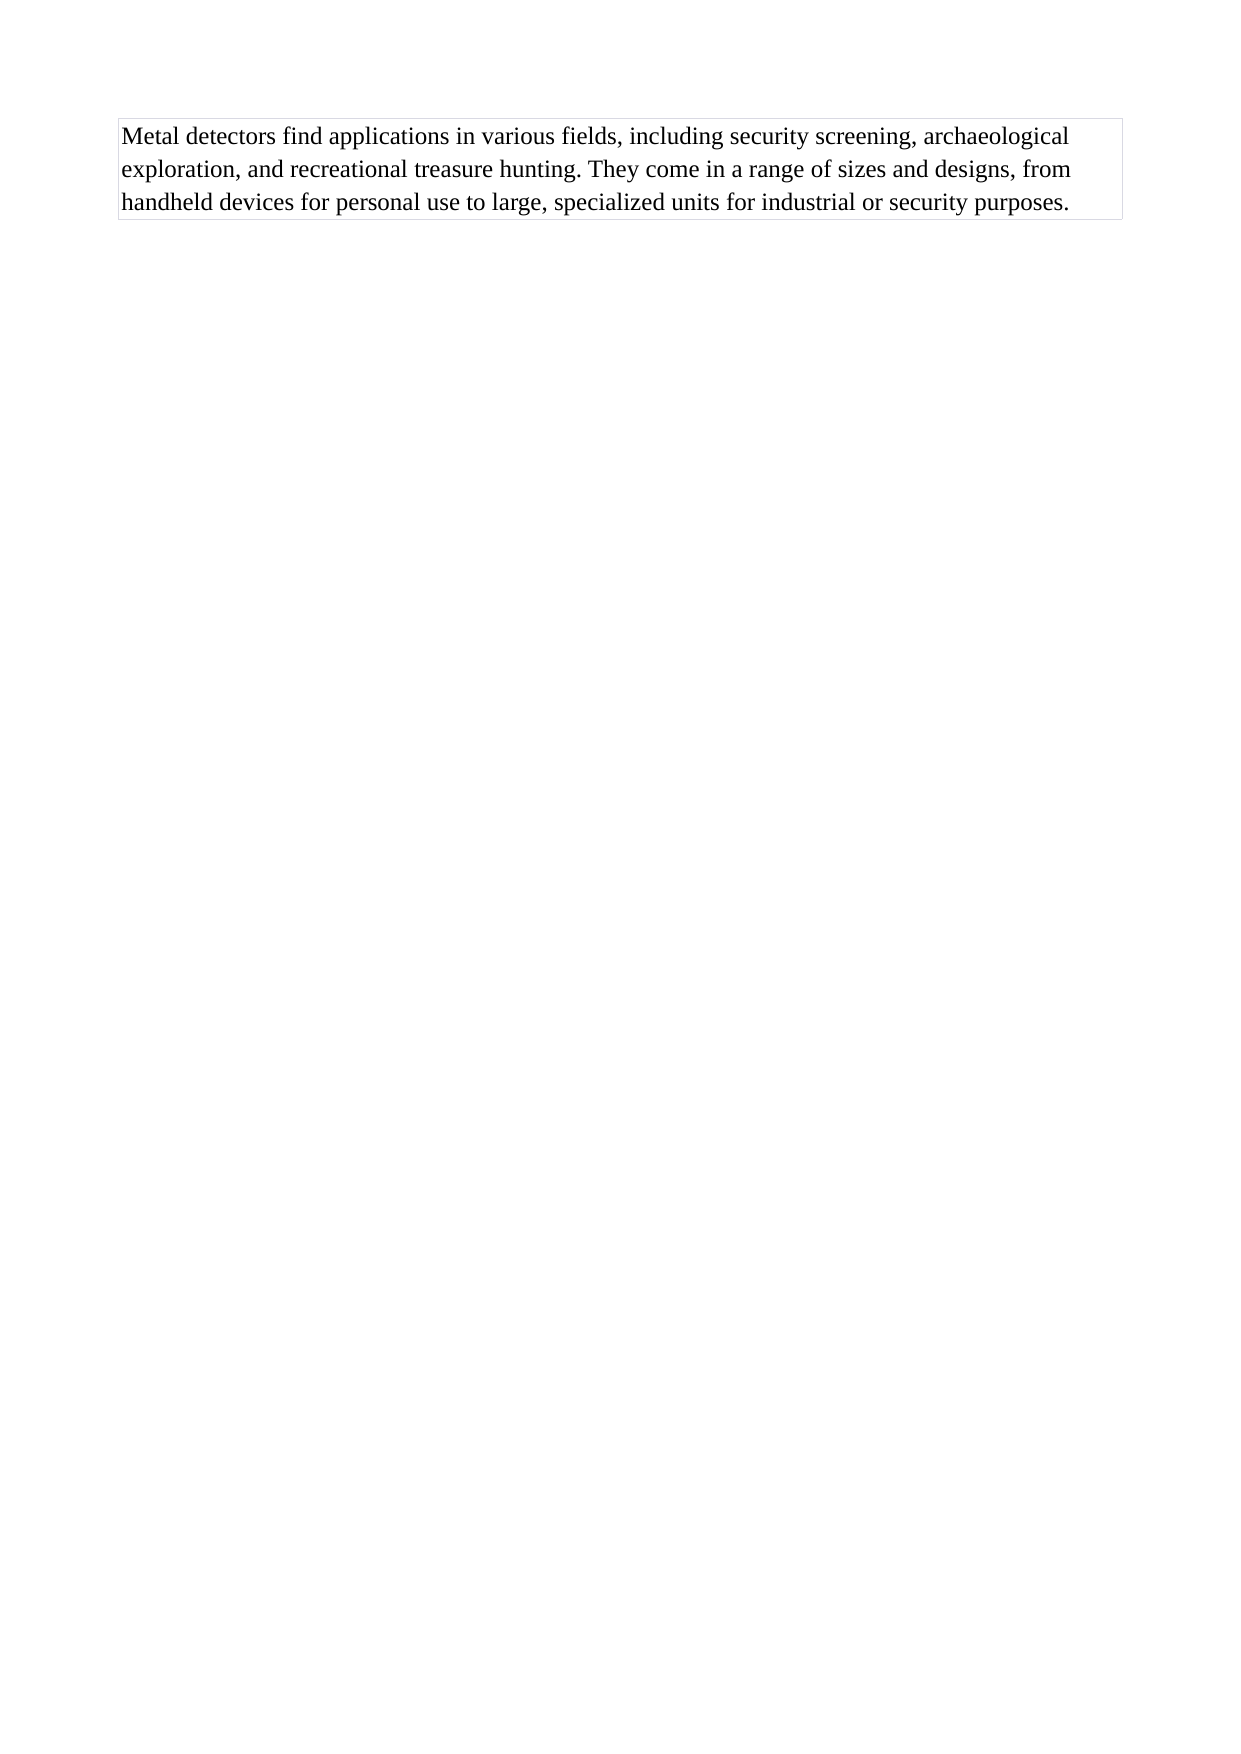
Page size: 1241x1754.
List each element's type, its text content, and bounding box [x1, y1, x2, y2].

text Metal detectors find applications in various fields, including security screening, archaeological exploration, and recreational treasure hunting. They come in a range of sizes and designs, from handheld devices for personal use to large, specialized units for industrial or security purposes. [119, 119, 1122, 219]
